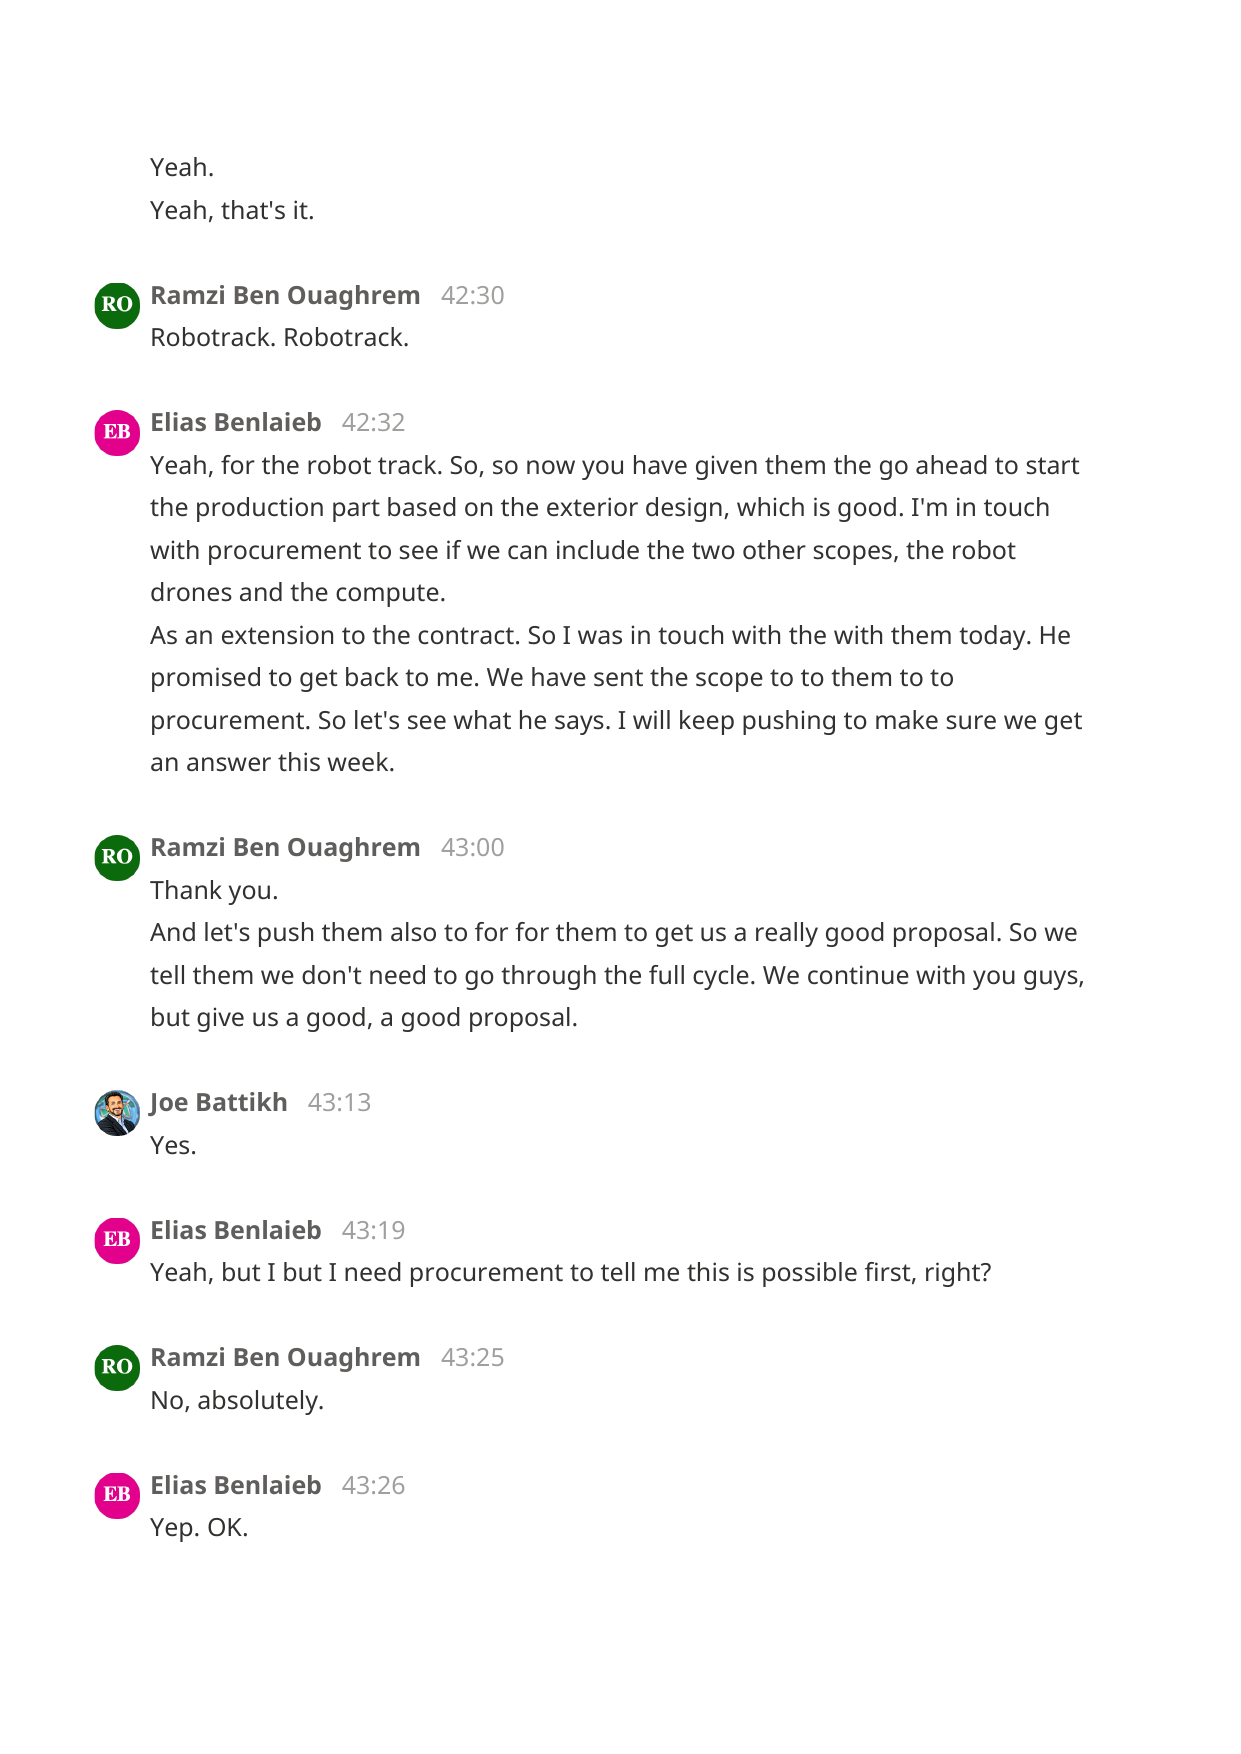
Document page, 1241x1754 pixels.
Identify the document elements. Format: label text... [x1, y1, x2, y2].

text Ramzi Ben Ouaghrem 42:30 Robotrack. Robotrack. [150, 235, 1090, 354]
text Joe Battikh 43:13 Yes. [150, 1042, 1090, 1162]
text Elias Benlaieb 43:19 Yeah, but I but I need procurement to tell me this is possible first, right? [150, 1170, 1090, 1289]
text Yeah. Yeah, that's it. [150, 150, 1090, 227]
text Elias Benlaieb 43:26 Yep. OK. [150, 1425, 1090, 1544]
text Ramzi Ben Ouaghrem 43:00 Thank you. And let's push them also to for for them to get us a really good proposal. So we tell them we don't need to go through the full cycle. We continue with you guys, but give us a good, a good proposal. [150, 787, 1090, 1034]
text Elias Benlaieb 42:32 Yeah, for the robot track. So, so now you have given them the go ahead to start the production part based on the exterior design, which is good. I'm in touch with procurement to see if we can include the two other scopes, the robot drones and the compute. As an extension to the contract. So I was in touch with the with them today. He promised to get back to me. We have sent the scope to to them to to procurement. So let's see what he says. I will keep pushing to make sure we get an answer this week. [150, 362, 1090, 779]
text Ramzi Ben Ouaghrem 43:25 No, absolutely. [150, 1297, 1090, 1417]
